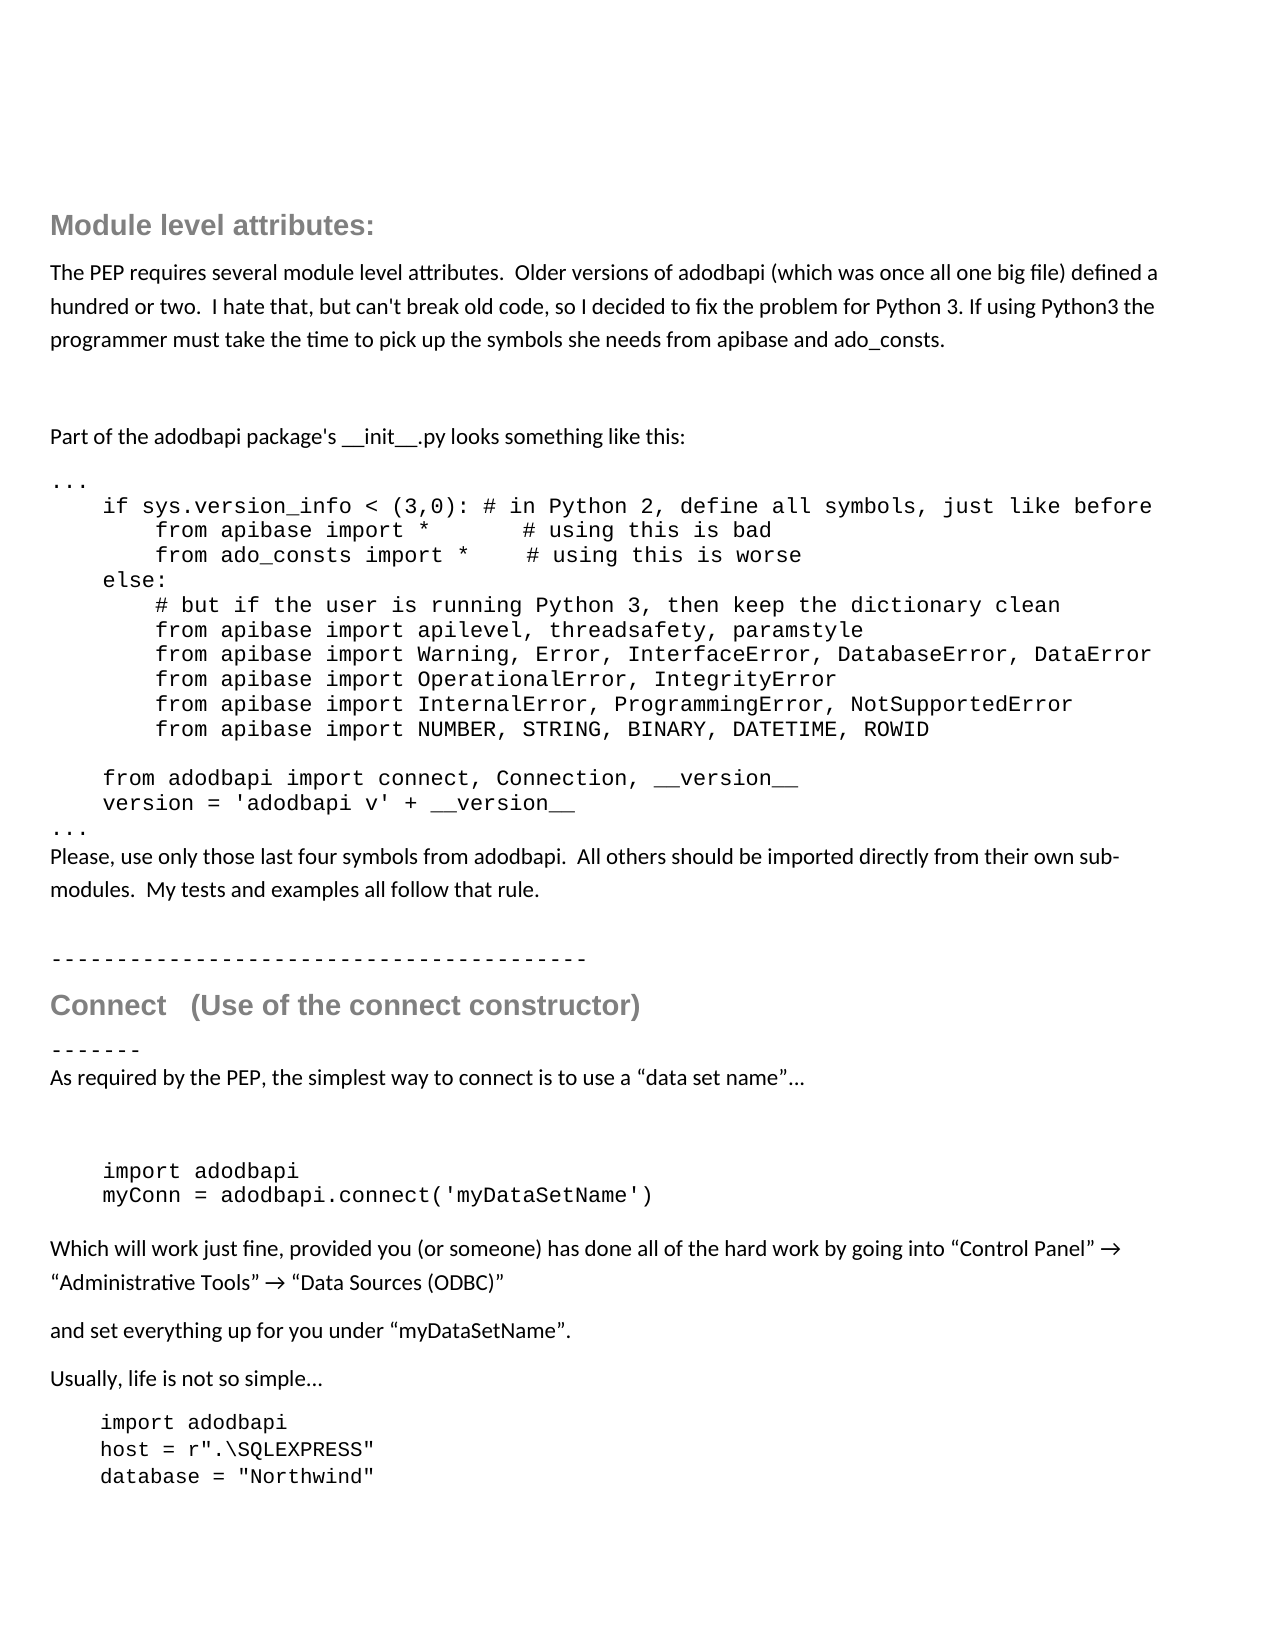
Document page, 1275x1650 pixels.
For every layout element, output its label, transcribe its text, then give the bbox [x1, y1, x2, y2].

text from apibase import apilevel, threadsafety, paramstyle [50, 619, 1201, 643]
text ... [50, 470, 1201, 495]
subtitle Module level attributes: [50, 207, 1201, 241]
text ------- [50, 1039, 1201, 1063]
text The PEP requires several module level attributes. Older versions of adodbapi (which was once all one big file) defined a hundred or two. I hate that, but can't break old code, so I decided to fix the problem for Python 3. If using Python3 the programmer must take the time to pick up the symbols she needs from apibase and ado_consts. [50, 258, 1201, 354]
text import adodbapi [50, 1160, 1201, 1184]
text Part of the adodbapi package's __init__.py looks something like this: [50, 422, 1201, 450]
text and set everything up for you under “myDataSetName”. [50, 1316, 1201, 1344]
text ----------------------------------------- [50, 948, 1201, 973]
text from apibase import OperationalError, IntegrityError [50, 668, 1201, 693]
text from adodbapi import connect, Connection, __version__ [50, 767, 1201, 792]
text As required by the PEP, the simplest way to connect is to use a “data set name”... [50, 1063, 1201, 1092]
text Please, use only those last four symbols from adodbapi. All others should be imported directly from their own sub-modules. My tests and examples all follow that rule. [50, 842, 1201, 903]
text Usually, life is not so simple... [50, 1364, 1201, 1392]
text database = "Northwind" [50, 1466, 1201, 1490]
text host = r".\SQLEXPRESS" [50, 1439, 1201, 1463]
text # but if the user is running Python 3, then keep the dictionary clean [50, 594, 1201, 619]
text else: [50, 569, 1201, 594]
text from apibase import Warning, Error, InterfaceError, DatabaseError, DataError [50, 643, 1201, 668]
text from apibase import * # using this is bad [50, 519, 1201, 544]
text ... [50, 817, 1201, 842]
subtitle Connect (Use of the connect constructor) [50, 988, 1201, 1021]
text myConn = adodbapi.connect('myDataSetName') [50, 1184, 1201, 1209]
text from apibase import NUMBER, STRING, BINARY, DATETIME, ROWID [50, 718, 1201, 743]
text if sys.version_info < (3,0): # in Python 2, define all symbols, just like before [50, 495, 1201, 519]
text version = 'adodbapi v' + __version__ [50, 792, 1201, 817]
text from ado_consts import * # using this is worse [50, 544, 1201, 569]
text Which will work just fine, provided you (or someone) has done all of the hard work by going into “Control Panel” → “Administrative Tools” → “Data Sources (ODBC)” [50, 1234, 1201, 1296]
text from apibase import InternalError, ProgrammingError, NotSupportedError [50, 693, 1201, 718]
text import adodbapi [50, 1412, 1201, 1436]
